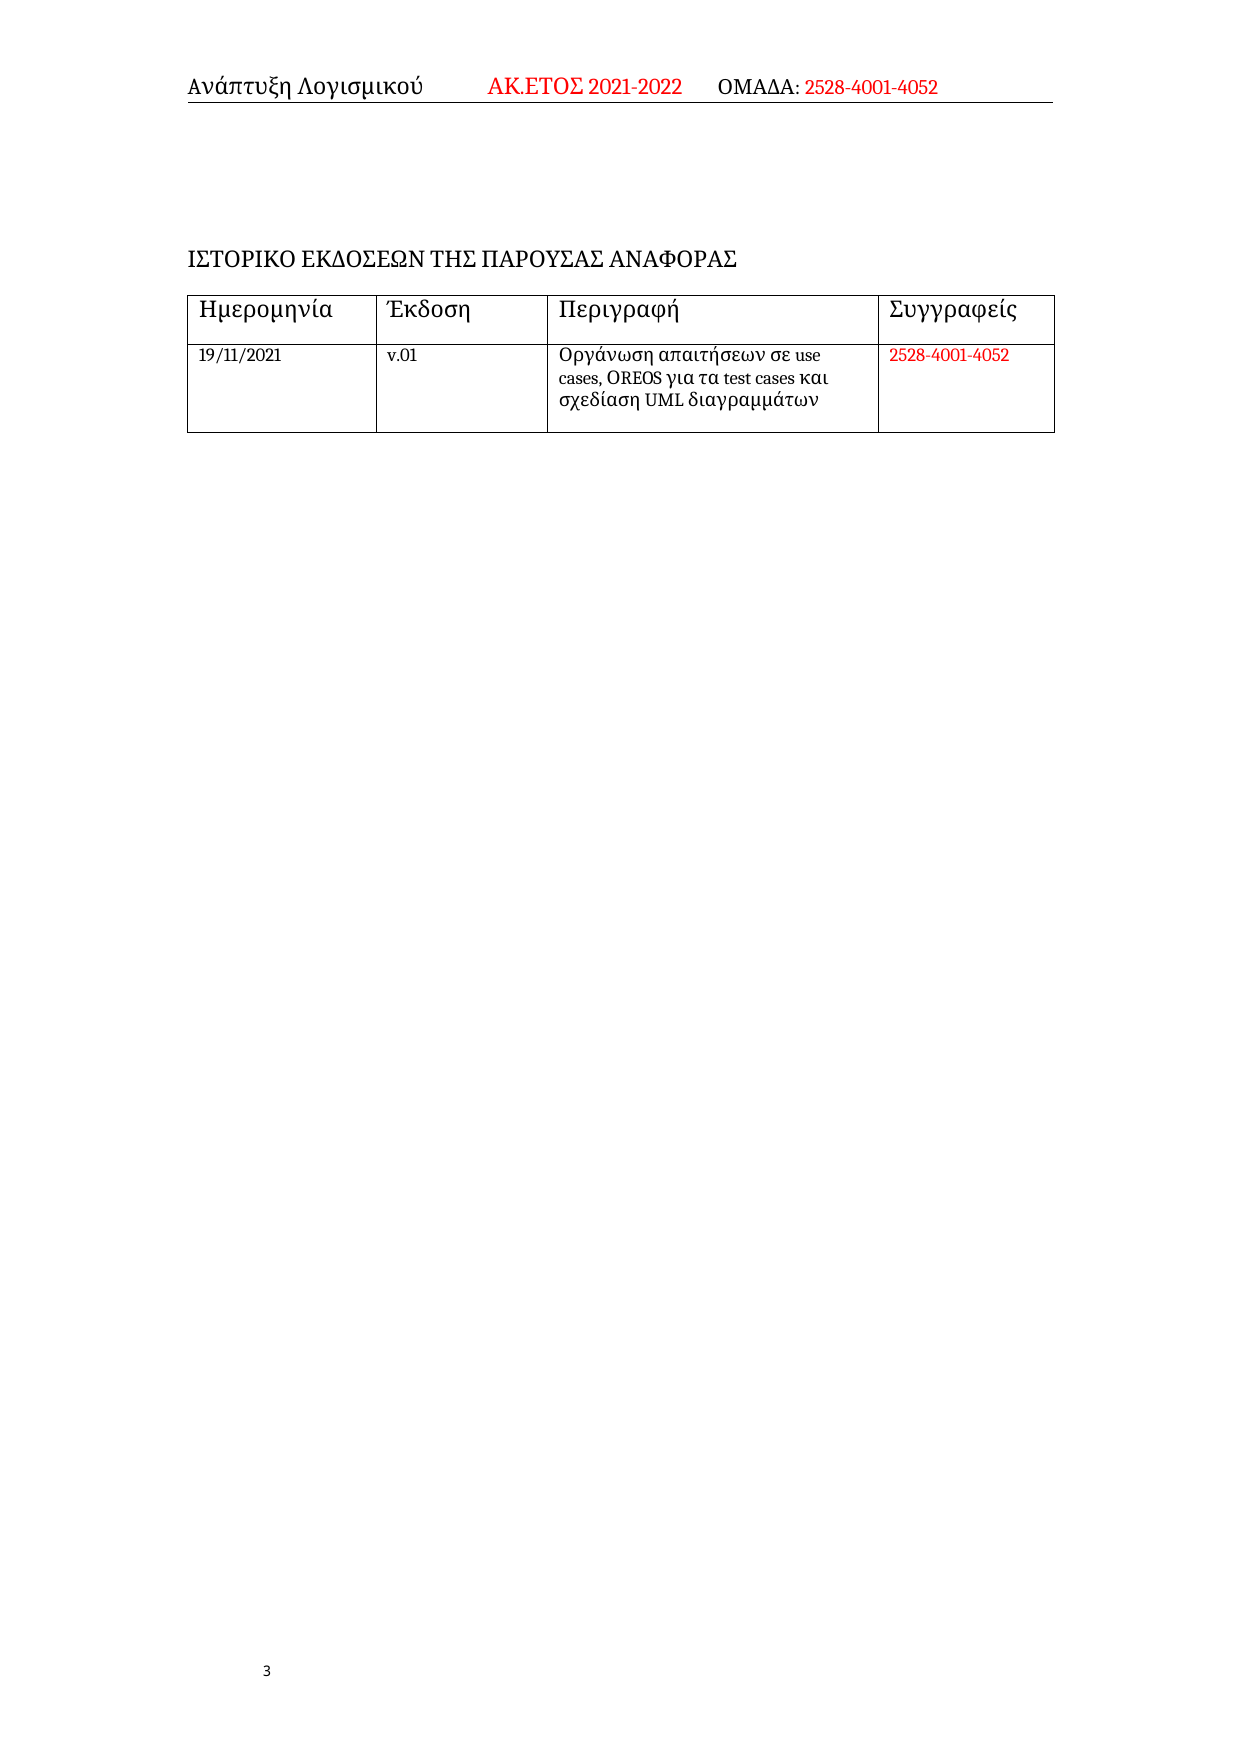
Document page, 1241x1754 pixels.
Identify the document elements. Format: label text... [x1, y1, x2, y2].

table_cell v.01 [377, 345, 547, 432]
table_header Ημερομηνία [188, 296, 376, 343]
table_header Έκδοση [377, 296, 547, 343]
table_cell Οργάνωση απαιτήσεων σε use cases, ΟREOS για τα test cases και σχεδίαση UML διαγραμμάτων [548, 345, 878, 432]
text ΙΣΤΟΡΙΚΟ ΕΚΔΟΣΕΩΝ ΤΗΣ ΠΑΡΟΥΣΑΣ ΑΝΑΦΟΡΑΣ [187, 247, 1053, 273]
table_header Συγγραφείς [879, 296, 1054, 343]
table_header Περιγραφή [548, 296, 878, 343]
table_cell 2528-4001-4052 [879, 345, 1054, 432]
table_cell 19/11/2021 [188, 345, 376, 432]
